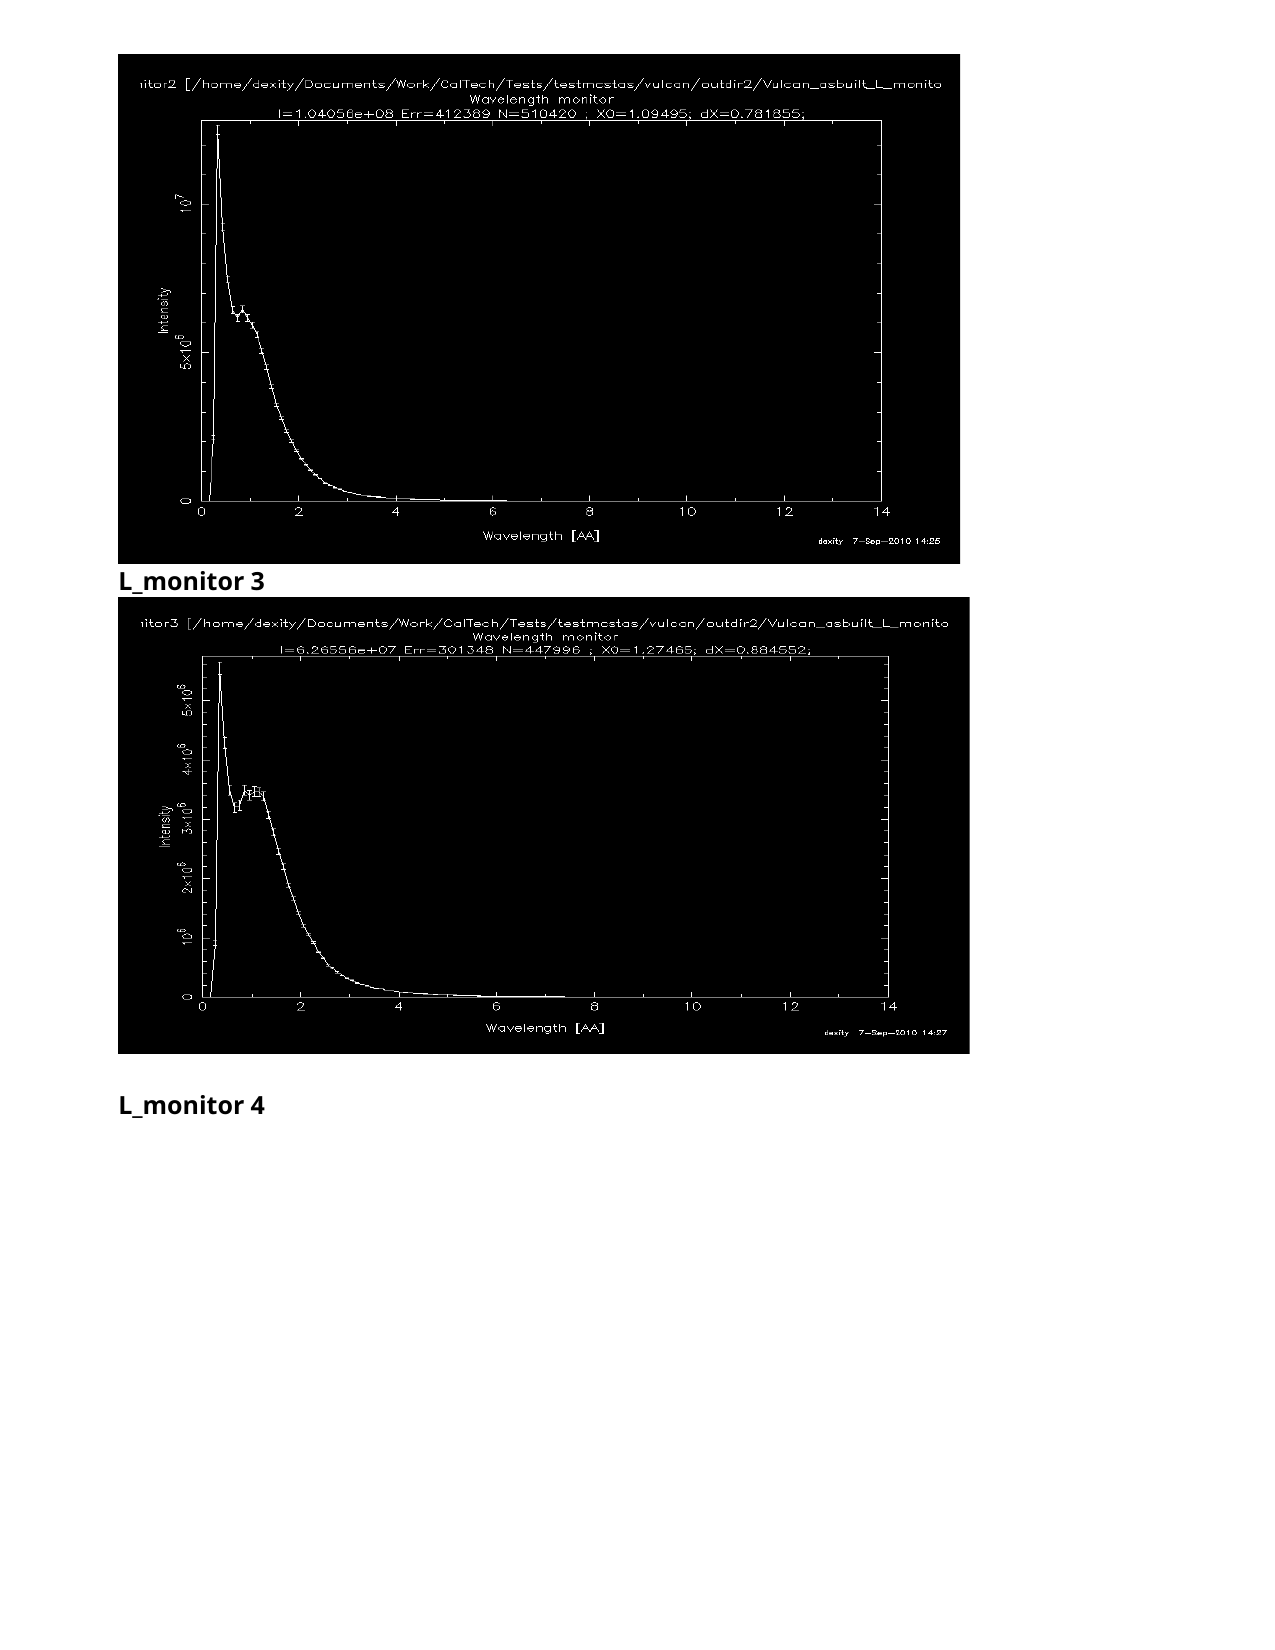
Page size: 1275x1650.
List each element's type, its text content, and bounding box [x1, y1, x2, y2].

text L_monitor 3 [118, 55, 1157, 598]
text L_monitor 4 [118, 1087, 1157, 1121]
picture [118, 597, 970, 1054]
picture [118, 54, 961, 564]
